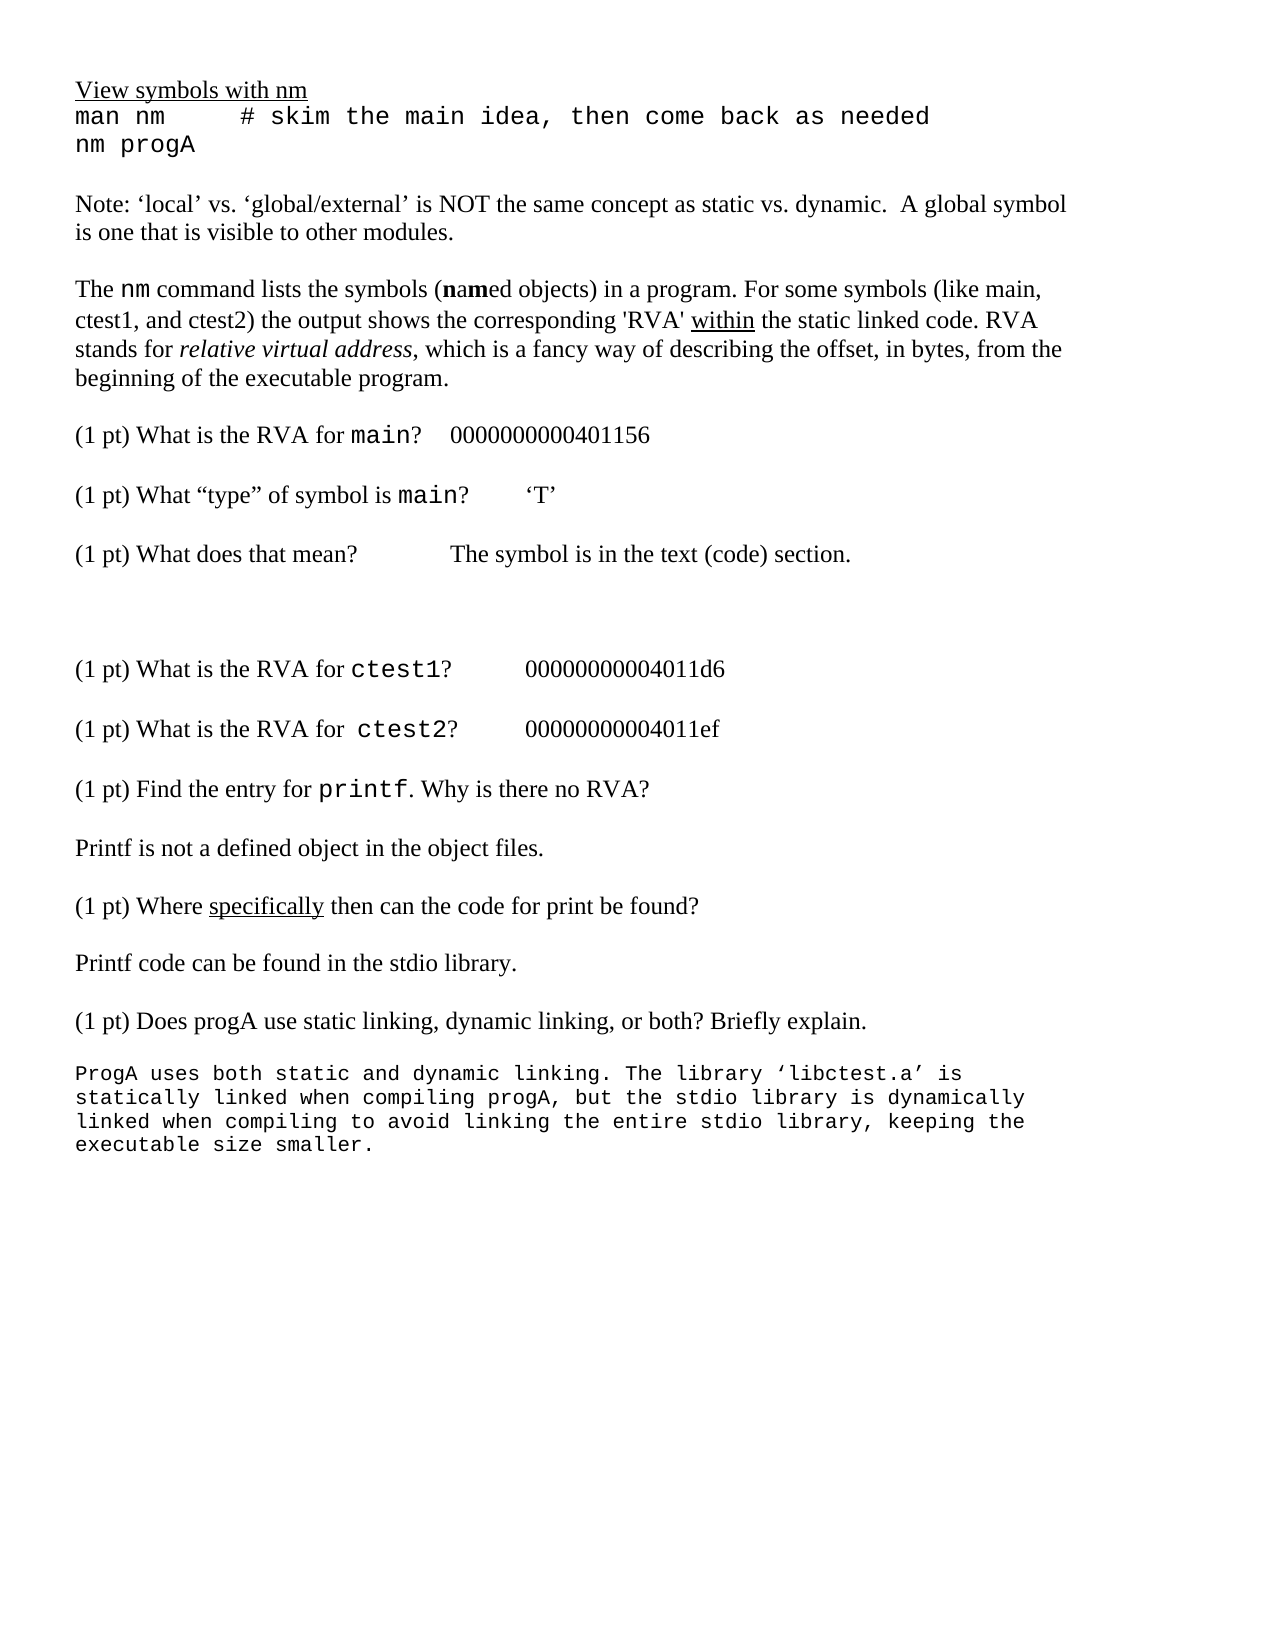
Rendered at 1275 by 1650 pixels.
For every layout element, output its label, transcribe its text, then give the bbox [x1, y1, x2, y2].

text (1 pt) Where specifically then can the code for print be found? [75, 891, 1087, 919]
text Note: ‘local’ vs. ‘global/external’ is NOT the same concept as static vs. dynamic. A global symbol is one that is visible to other modules. [75, 189, 1087, 246]
text nm progA [75, 132, 1087, 160]
text (1 pt) Find the entry for printf. Why is there no RVA? [75, 774, 1087, 804]
text (1 pt) Does progA use static linking, dynamic linking, or both? Briefly explain. [75, 1006, 1087, 1034]
text man nm # skim the main idea, then come back as needed [75, 104, 1087, 132]
text ProgA uses both static and dynamic linking. The library ‘libctest.a’ is statically linked when compiling progA, but the stdio library is dynamically linked when compiling to avoid linking the entire stdio library, keeping the executable size smaller. [75, 1063, 1087, 1158]
text Printf is not a defined object in the object files. [75, 833, 1087, 862]
text (1 pt) What does that mean? The symbol is in the text (code) section. [75, 539, 1087, 568]
text The nm command lists the symbols (named objects) in a program. For some symbols (like main, ctest1, and ctest2) the output shows the corresponding 'RVA' within the static linked code. RVA stands for relative virtual address, which is a fancy way of describing the offset, in bytes, from the beginning of the executable program. [75, 274, 1087, 392]
text (1 pt) What is the RVA for main? 0000000000401156 [75, 420, 1087, 451]
text (1 pt) What “type” of symbol is main? ‘T’ [75, 480, 1087, 511]
text (1 pt) What is the RVA for ctest2? 00000000004011ef [75, 714, 1087, 745]
text View symbols with nm [75, 75, 1087, 104]
text Printf code can be found in the stdio library. [75, 948, 1087, 977]
text (1 pt) What is the RVA for ctest1? 00000000004011d6 [75, 654, 1087, 685]
